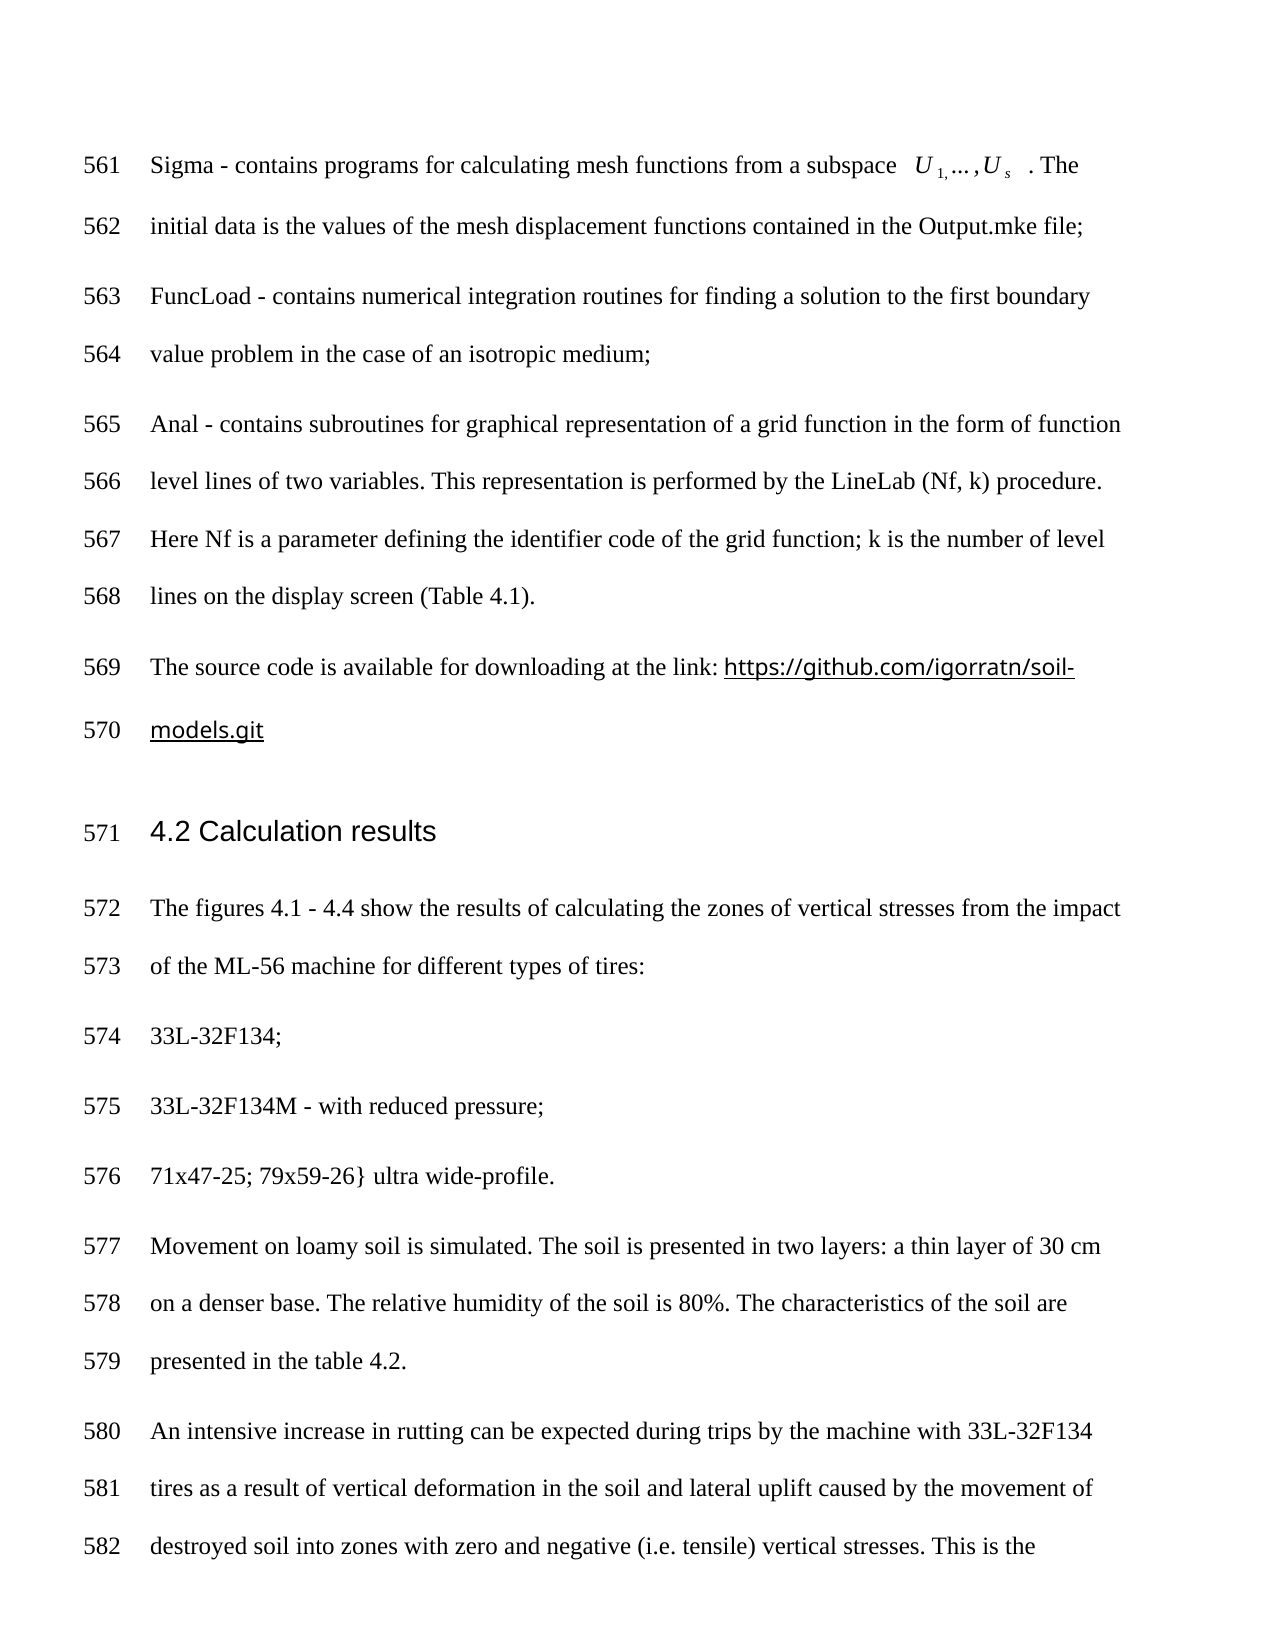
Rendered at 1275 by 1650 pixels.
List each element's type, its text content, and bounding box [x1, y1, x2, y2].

text 71x47-25; 79x59-26} ultra wide-profile. [150, 1161, 1125, 1189]
text An intensive increase in rutting can be expected during trips by the machine with 33L-32F134 tires as a result of vertical deformation in the soil and lateral uplift caused by the movement of destroyed soil into zones with zero and negative (i.e. tensile) vertical stresses. This is the [150, 1416, 1125, 1559]
text 33L-32F134M - with reduced pressure; [150, 1091, 1125, 1119]
subtitle 4.2 Calculation results [150, 814, 1125, 847]
text 33L-32F134; [150, 1021, 1125, 1049]
text FuncLoad - contains numerical integration routines for finding a solution to the first boundary value problem in the case of an isotropic medium; [150, 281, 1125, 367]
text Sigma - contains programs for calculating mesh functions from a subspace. The initial data is the values ​​of the mesh displacement functions contained in the Output.mke file; [150, 150, 1125, 240]
text The figures 4.1 - 4.4 show the results of calculating the zones of vertical stresses from the impact of the ML-56 machine for different types of tires: [150, 893, 1125, 979]
text Anal - contains subroutines for graphical representation of a grid function in the form of function level lines of two variables. This representation is performed by the LineLab (Nf, k) procedure. Here Nf is a parameter defining the identifier code of the grid function; k is the number of level lines on the display screen (Table 4.1). [150, 409, 1125, 610]
text Movement on loamy soil is simulated. The soil is presented in two layers: a thin layer of 30 cm on a denser base. The relative humidity of the soil is 80%. The characteristics of the soil are presented in the table 4.2. [150, 1231, 1125, 1374]
text The source code is available for downloading at the link: https://github.com/igorratn/soil-models.git [150, 651, 1125, 745]
